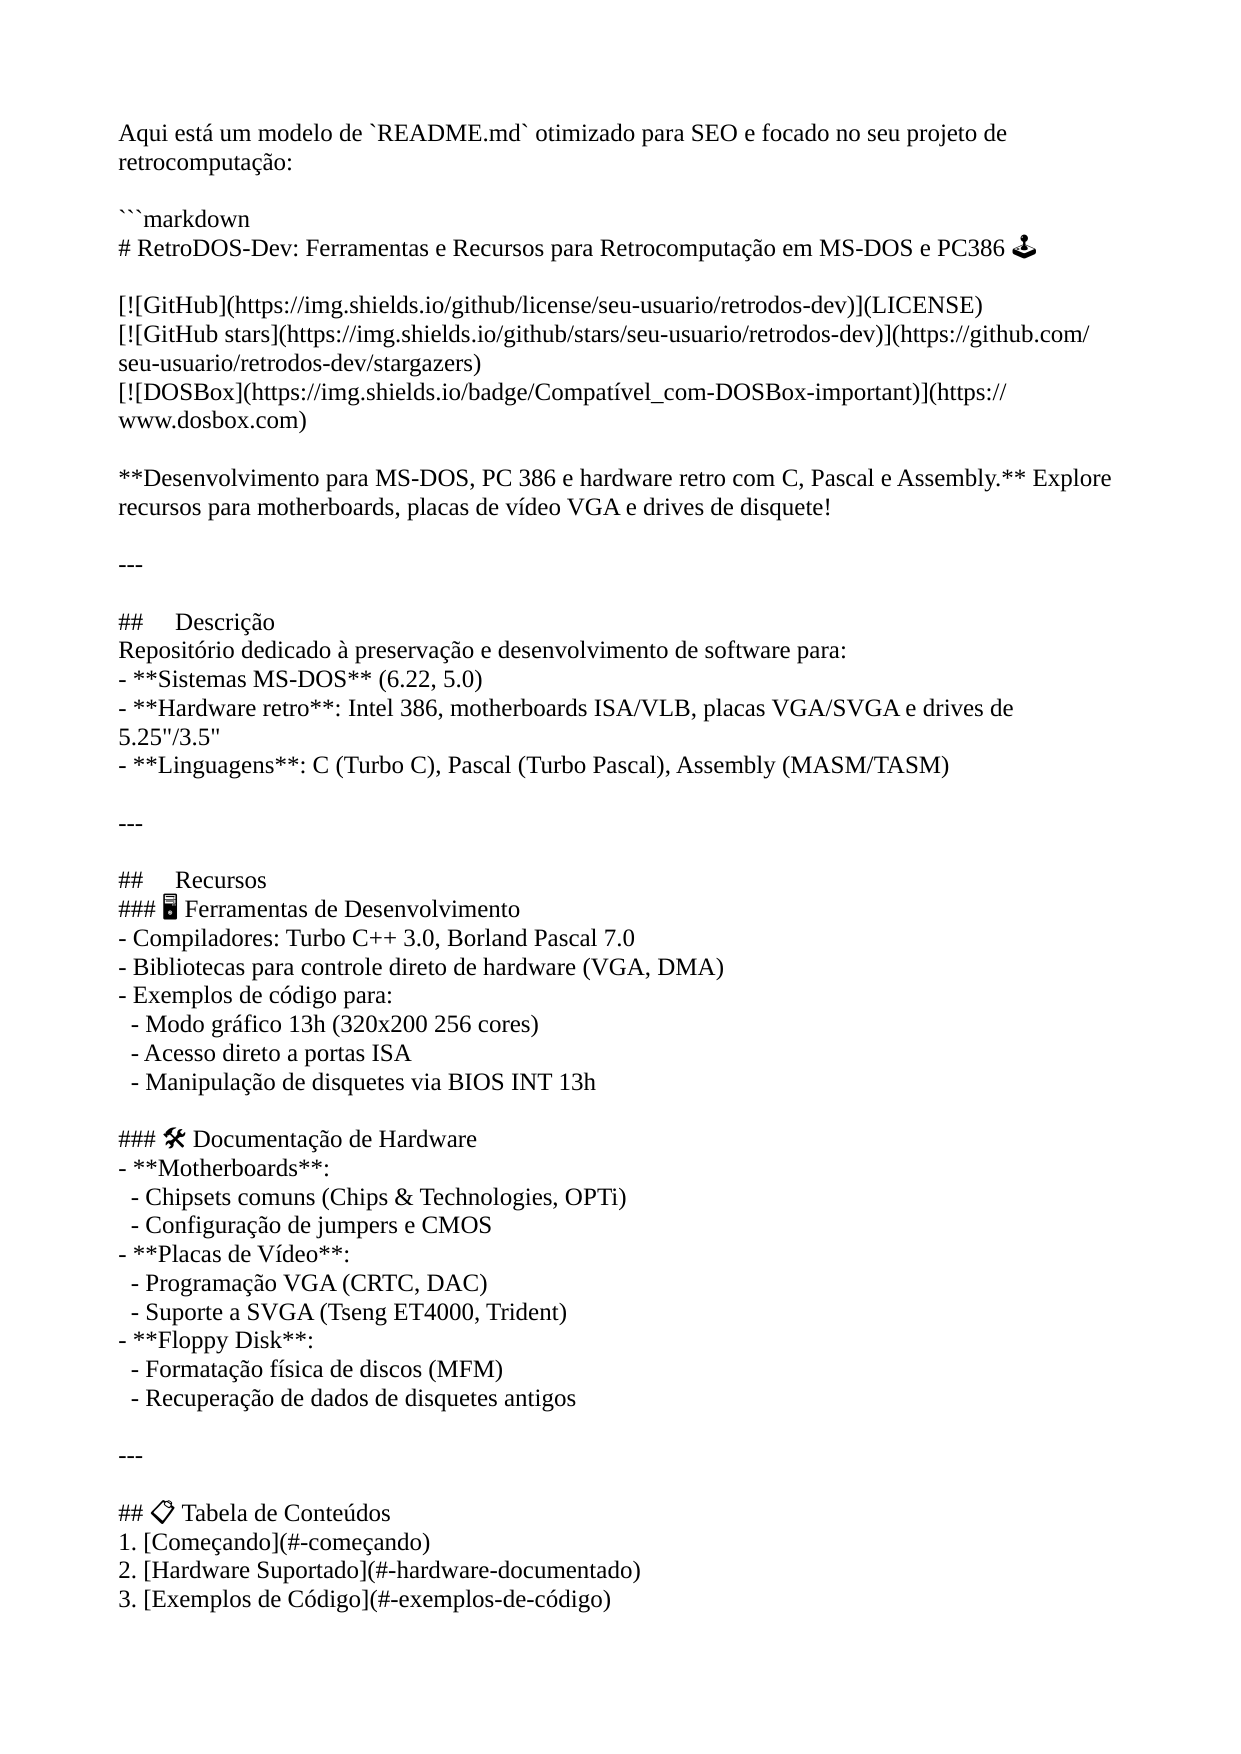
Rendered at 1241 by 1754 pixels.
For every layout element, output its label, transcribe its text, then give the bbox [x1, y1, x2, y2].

text - Suporte a SVGA (Tseng ET4000, Trident) [118, 1297, 1122, 1326]
text ### 🛠️ Documentação de Hardware [118, 1124, 1122, 1153]
text - Exemplos de código para: [118, 981, 1122, 1009]
text [![GitHub](https://img.shields.io/github/license/seu-usuario/retrodos-dev)](LICENSE) [118, 291, 1122, 319]
text - **Linguagens**: C (Turbo C), Pascal (Turbo Pascal), Assembly (MASM/TASM) [118, 751, 1122, 779]
text - Chipsets comuns (Chips & Technologies, OPTi) [118, 1182, 1122, 1211]
text - Manipulação de disquetes via BIOS INT 13h [118, 1067, 1122, 1096]
text --- [118, 1441, 1122, 1469]
text - Bibliotecas para controle direto de hardware (VGA, DMA) [118, 952, 1122, 981]
text - **Placas de Vídeo**: [118, 1239, 1122, 1268]
text [![DOSBox](https://img.shields.io/badge/Compatível_com-DOSBox-important)](https://www.dosbox.com) [118, 377, 1122, 434]
text - Modo gráfico 13h (320x200 256 cores) [118, 1009, 1122, 1038]
text 1. [Começando](#-começando) [118, 1527, 1122, 1556]
text - **Sistemas MS-DOS** (6.22, 5.0) [118, 664, 1122, 693]
text --- [118, 808, 1122, 837]
text 2. [Hardware Suportado](#-hardware-documentado) [118, 1556, 1122, 1584]
text - Programação VGA (CRTC, DAC) [118, 1268, 1122, 1297]
text # RetroDOS-Dev: Ferramentas e Recursos para Retrocomputação em MS-DOS e PC386 🕹️💾 [118, 233, 1122, 262]
text Aqui está um modelo de `README.md` otimizado para SEO e focado no seu projeto de retrocomputação: [118, 118, 1122, 176]
text - Compiladores: Turbo C++ 3.0, Borland Pascal 7.0 [118, 923, 1122, 952]
text ```markdown [118, 204, 1122, 233]
text Repositório dedicado à preservação e desenvolvimento de software para: [118, 636, 1122, 664]
text - Acesso direto a portas ISA [118, 1038, 1122, 1067]
text --- [118, 549, 1122, 578]
text ## 🚀 Recursos [118, 866, 1122, 894]
text [![GitHub stars](https://img.shields.io/github/stars/seu-usuario/retrodos-dev)](https://github.com/seu-usuario/retrodos-dev/stargazers) [118, 319, 1122, 377]
text - Recuperação de dados de disquetes antigos [118, 1383, 1122, 1412]
text 3. [Exemplos de Código](#-exemplos-de-código) [118, 1584, 1122, 1613]
text - Formatação física de discos (MFM) [118, 1354, 1122, 1383]
text **Desenvolvimento para MS-DOS, PC 386 e hardware retro com C, Pascal e Assembly.** Explore recursos para motherboards, placas de vídeo VGA e drives de disquete! [118, 463, 1122, 521]
text ## 📌 Descrição [118, 607, 1122, 636]
text - **Motherboards**: [118, 1153, 1122, 1182]
text ### 🖥️ Ferramentas de Desenvolvimento [118, 894, 1122, 923]
text ## 📋 Tabela de Conteúdos [118, 1498, 1122, 1527]
text - **Hardware retro**: Intel 386, motherboards ISA/VLB, placas VGA/SVGA e drives de 5.25"/3.5" [118, 693, 1122, 751]
text - **Floppy Disk**: [118, 1326, 1122, 1354]
text - Configuração de jumpers e CMOS [118, 1211, 1122, 1239]
